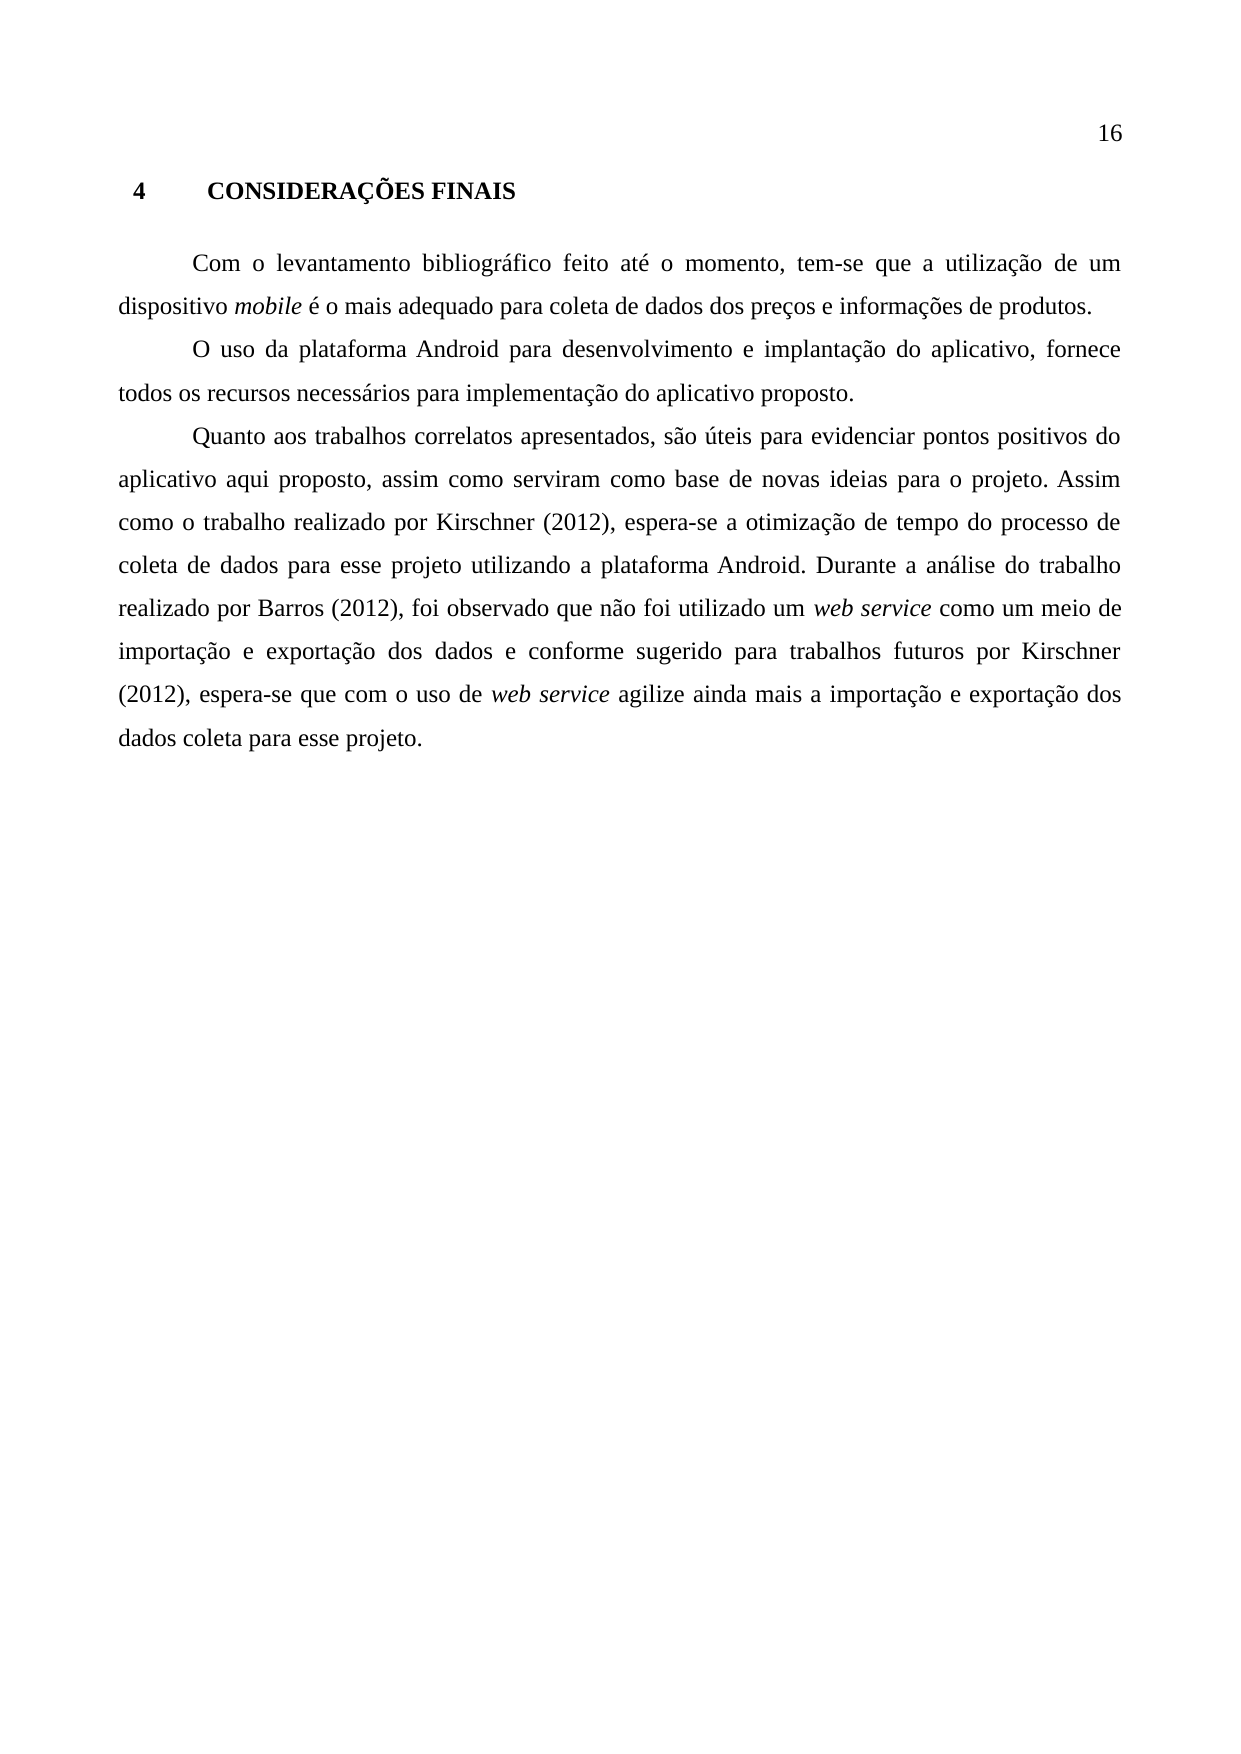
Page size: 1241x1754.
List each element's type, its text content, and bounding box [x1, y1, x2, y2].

text O uso da plataforma Android para desenvolvimento e implantação do aplicativo, fornece todos os recursos necessários para implementação do aplicativo proposto. [118, 334, 1122, 406]
text Quanto aos trabalhos correlatos apresentados, são úteis para evidenciar pontos positivos do aplicativo aqui proposto, assim como serviram como base de novas ideias para o projeto. Assim como o trabalho realizado por Kirschner (2012), espera-se a otimização de tempo do processo de coleta de dados para esse projeto utilizando a plataforma Android. Durante a análise do trabalho realizado por Barros (2012), foi observado que não foi utilizado um web service como um meio de importação e exportação dos dados e conforme sugerido para trabalhos futuros por Kirschner (2012), espera-se que com o uso de web service agilize ainda mais a importação e exportação dos dados coleta para esse projeto. [118, 421, 1122, 751]
subtitle considerações finais [133, 176, 1122, 205]
text Com o levantamento bibliográfico feito até o momento, tem-se que a utilização de um dispositivo mobile é o mais adequado para coleta de dados dos preços e informações de produtos. [118, 248, 1122, 320]
